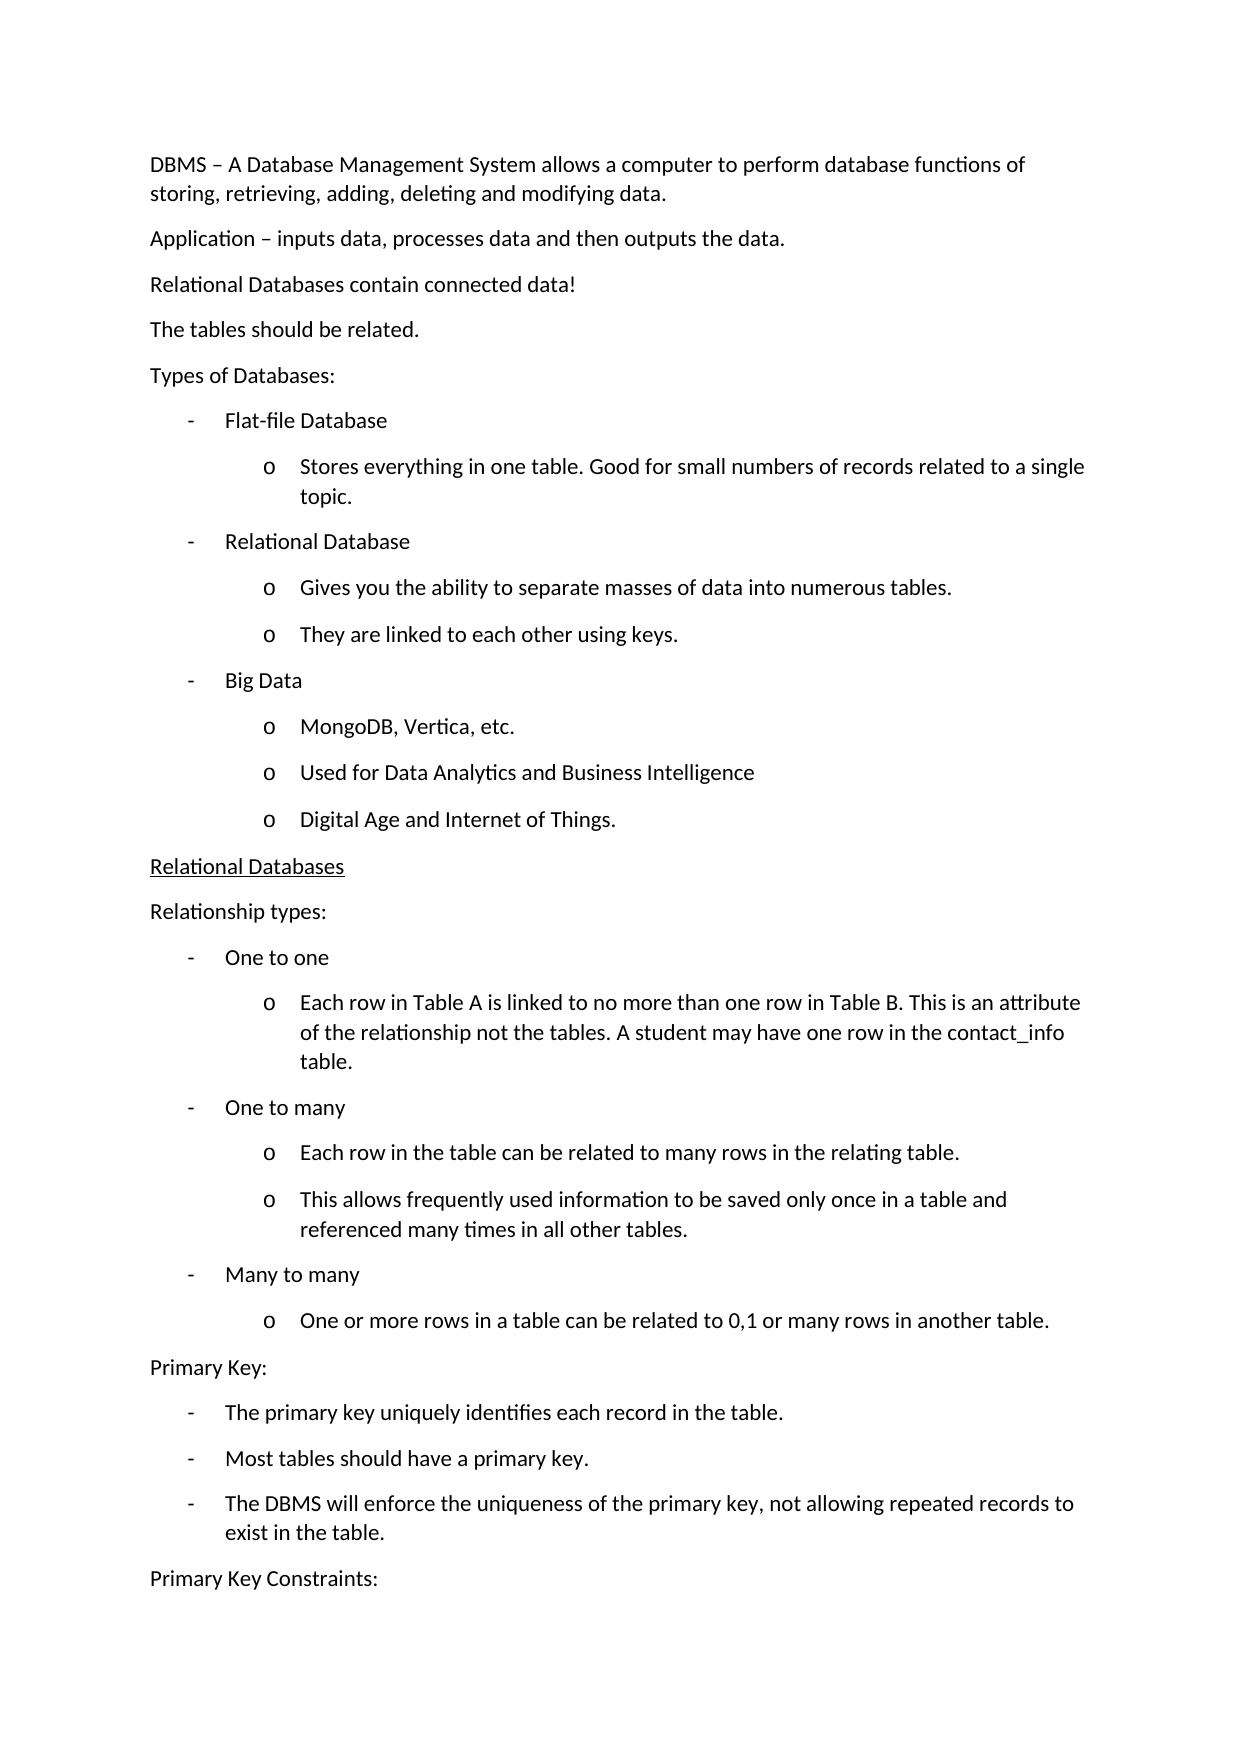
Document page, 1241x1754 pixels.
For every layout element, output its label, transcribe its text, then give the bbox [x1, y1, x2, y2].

text Relationship types: [150, 897, 1090, 925]
list Most tables should have a primary key. [187, 1444, 1090, 1472]
text Relational Databases contain connected data! [150, 270, 1090, 298]
list Each row in Table A is linked to no more than one row in Table B. This is an attribute of the relationship not the tables. A student may have one row in the contact_info table. [262, 988, 1090, 1075]
text Relational Databases [150, 852, 1090, 880]
list Many to many [187, 1261, 1090, 1288]
list One to many [187, 1093, 1090, 1121]
text DBMS – A Database Management System allows a computer to perform database functions of storing, retrieving, adding, deleting and modifying data. [150, 150, 1090, 207]
text Types of Databases: [150, 361, 1090, 389]
text Primary Key: [150, 1353, 1090, 1381]
list The DBMS will enforce the uniqueness of the primary key, not allowing repeated records to exist in the table. [187, 1489, 1090, 1546]
list Flat-file Database [187, 406, 1090, 434]
list One or more rows in a table can be related to 0,1 or many rows in another table. [262, 1306, 1090, 1335]
list Gives you the ability to separate masses of data into numerous tables. [262, 573, 1090, 602]
list Used for Data Analytics and Business Intelligence [262, 758, 1090, 788]
list Relational Database [187, 527, 1090, 556]
list They are linked to each other using keys. [262, 620, 1090, 649]
list The primary key uniquely identifies each record in the table. [187, 1398, 1090, 1426]
text The tables should be related. [150, 315, 1090, 343]
list Each row in the table can be related to many rows in the relating table. [262, 1138, 1090, 1167]
list MongoDB, Vertica, etc. [262, 712, 1090, 741]
list Stores everything in one table. Good for small numbers of records related to a single topic. [262, 452, 1090, 510]
list This allows frequently used information to be saved only once in a table and referenced many times in all other tables. [262, 1185, 1090, 1243]
list Digital Age and Internet of Things. [262, 805, 1090, 834]
list One to one [187, 943, 1090, 971]
text Application – inputs data, processes data and then outputs the data. [150, 224, 1090, 252]
text Primary Key Constraints: [150, 1564, 1090, 1592]
list Big Data [187, 666, 1090, 694]
